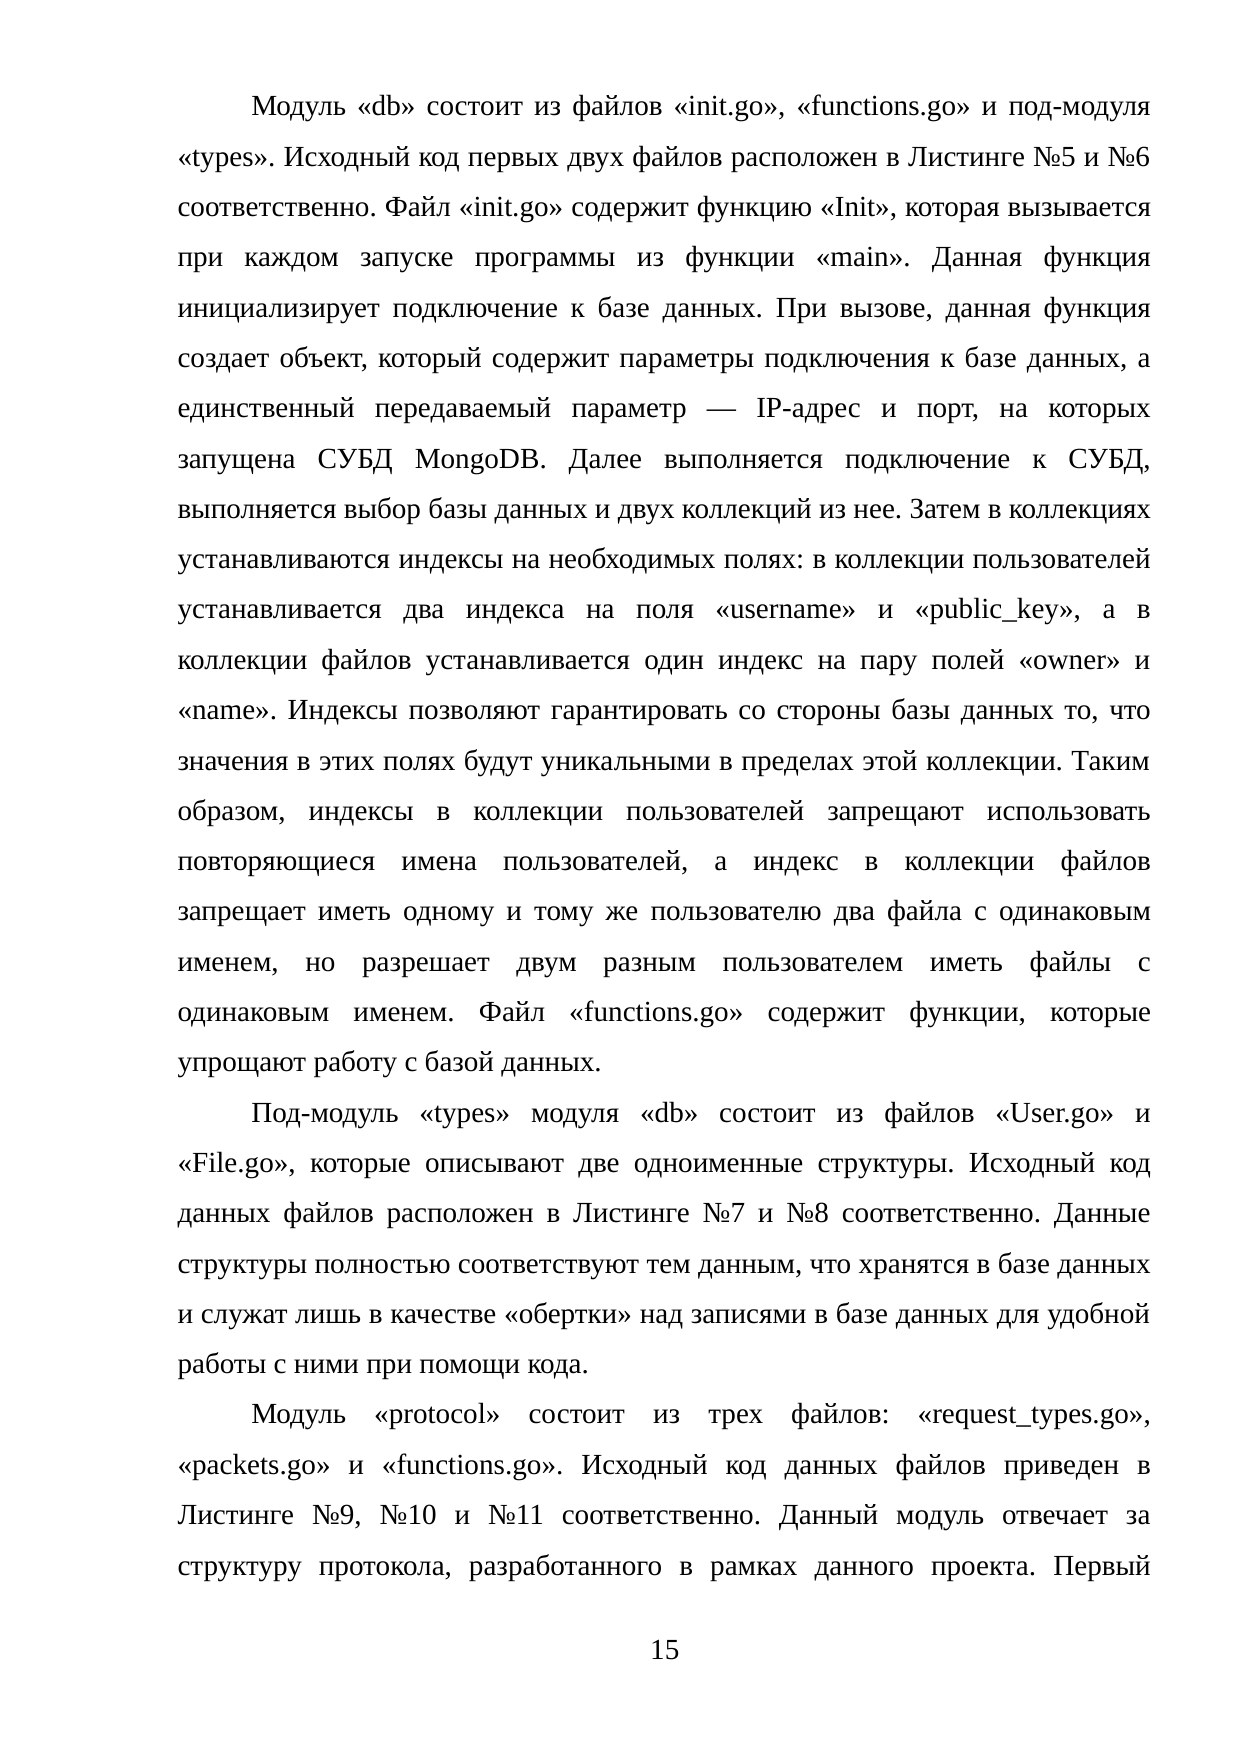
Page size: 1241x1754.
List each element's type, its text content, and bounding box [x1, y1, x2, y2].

text Модуль «db» состоит из файлов «init.go», «functions.go» и под-модуля «types». Исходный код первых двух файлов расположен в Листинге №5 и №6 соответственно. Файл «init.go» содержит функцию «Init», которая вызывается при каждом запуске программы из функции «main». Данная функция инициализирует подключение к базе данных. При вызове, данная функция создает объект, который содержит параметры подключения к базе данных, а единственный передаваемый параметр — IP-адрес и порт, на которых запущена СУБД MongoDB. Далее выполняется подключение к СУБД, выполняется выбор базы данных и двух коллекций из нее. Затем в коллекциях устанавливаются индексы на необходимых полях: в коллекции пользователей устанавливается два индекса на поля «username» и «public_key», а в коллекции файлов устанавливается один индекс на пару полей «owner» и «name». Индексы позволяют гарантировать со стороны базы данных то, что значения в этих полях будут уникальными в пределах этой коллекции. Таким образом, индексы в коллекции пользователей запрещают использовать повторяющиеся имена пользователей, а индекс в коллекции файлов запрещает иметь одному и тому же пользователю два файла с одинаковым именем, но разрешает двум разным пользователем иметь файлы с одинаковым именем. Файл «functions.go» содержит функции, которые упрощают работу с базой данных. [177, 88, 1152, 1078]
text Под-модуль «types» модуля «db» состоит из файлов «User.go» и «File.go», которые описывают две одноименные структуры. Исходный код данных файлов расположен в Листинге №7 и №8 соответственно. Данные структуры полностью соответствуют тем данным, что хранятся в базе данных и служат лишь в качестве «обертки» над записями в базе данных для удобной работы с ними при помощи кода. [177, 1095, 1152, 1380]
text Модуль «protocol» состоит из трех файлов: «request_types.go», «packets.go» и «functions.go». Исходный код данных файлов приведен в Листинге №9, №10 и №11 соответственно. Данный модуль отвечает за структуру протокола, разработанного в рамках данного проекта. Первый [177, 1397, 1152, 1581]
